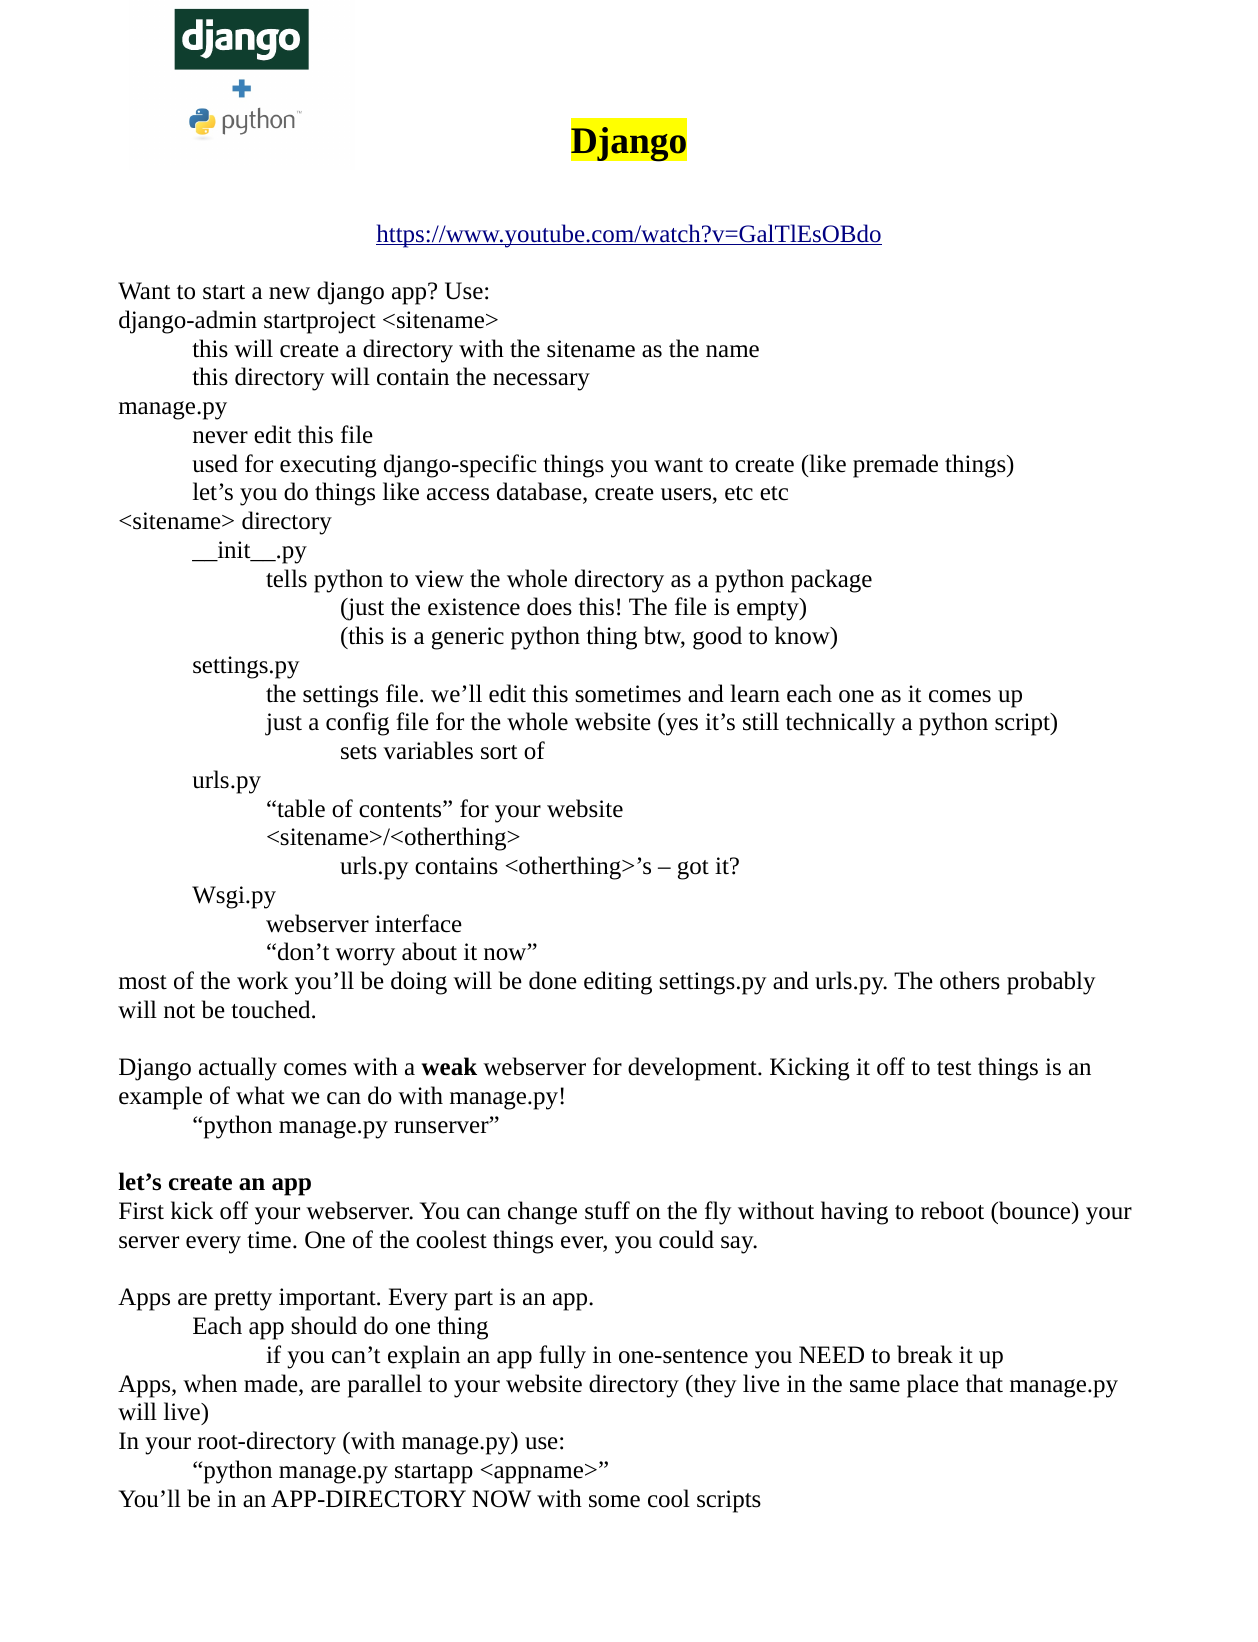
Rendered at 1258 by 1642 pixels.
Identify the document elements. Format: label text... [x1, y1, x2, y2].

text if you can’t explain an app fully in one-sentence you NEED to break it up [118, 1340, 1140, 1369]
text __init__.py [118, 535, 1140, 564]
text settings.py [118, 650, 1140, 679]
text the settings file. we’ll edit this sometimes and learn each one as it comes up [118, 679, 1140, 707]
text [118, 118, 128, 161]
text Each app should do one thing [118, 1311, 1140, 1340]
text tells python to view the whole directory as a python package [118, 564, 1140, 592]
text “don’t worry about it now” [118, 937, 1140, 966]
text First kick off your webserver. You can change stuff on the fly without having to reboot (bounce) your server every time. One of the coolest things ever, you could say. [118, 1196, 1140, 1254]
text just a config file for the whole website (yes it’s still technically a python script) [118, 707, 1140, 736]
text Want to start a new django app? Use: django-admin startproject <sitename> [118, 276, 1140, 334]
text (just the existence does this! The file is empty) [118, 592, 1140, 621]
text this will create a directory with the sitename as the name [118, 334, 1140, 362]
text <sitename> directory [118, 506, 1140, 535]
text Wsgi.py [118, 880, 1140, 909]
text Apps are pretty important. Every part is an app. [118, 1282, 1140, 1311]
text urls.py contains <otherthing>’s – got it? [118, 851, 1140, 880]
text manage.py [118, 391, 1140, 420]
picture [128, 0, 355, 170]
text In your root-directory (with manage.py) use: “python manage.py startapp <appname>” [118, 1426, 1140, 1484]
text webserver interface [118, 909, 1140, 937]
text this directory will contain the necessary [118, 362, 1140, 391]
text never edit this file [118, 420, 1140, 449]
text https://www.youtube.com/watch?v=GalTlEsOBdo [118, 219, 1140, 247]
text sets variables sort of [118, 736, 1140, 765]
text You’ll be in an APP-DIRECTORY NOW with some cool scripts [118, 1484, 1140, 1512]
text Apps, when made, are parallel to your website directory (they live in the same place that manage.py will live) [118, 1369, 1140, 1426]
text Django [355, 118, 1140, 161]
text let’s you do things like access database, create users, etc etc [118, 477, 1140, 506]
text most of the work you’ll be doing will be done editing settings.py and urls.py. The others probably will not be touched. [118, 966, 1140, 1024]
text used for executing django-specific things you want to create (like premade things) [118, 449, 1140, 477]
text let’s create an app [118, 1167, 1140, 1196]
text <sitename>/<otherthing> [118, 822, 1140, 851]
text “table of contents” for your website [118, 794, 1140, 822]
text urls.py [118, 765, 1140, 794]
text Django actually comes with a weak webserver for development. Kicking it off to test things is an example of what we can do with manage.py! [118, 1052, 1140, 1110]
text “python manage.py runserver” [118, 1110, 1140, 1139]
text (this is a generic python thing btw, good to know) [118, 621, 1140, 650]
